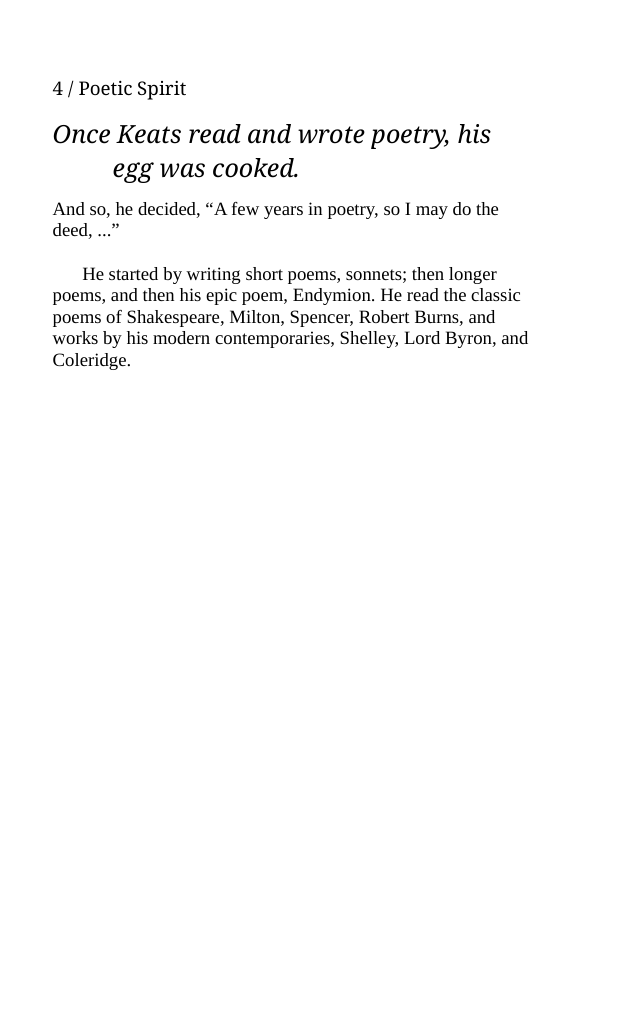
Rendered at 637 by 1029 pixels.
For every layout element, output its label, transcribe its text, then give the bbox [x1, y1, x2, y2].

subtitle Once Keats read and wrote poetry, his egg was cooked. [52, 117, 538, 185]
text He started by writing short poems, sonnets; then longer poems, and then his epic poem, Endymion. He read the classic poems of Shakespeare, Milton, Spencer, Robert Burns, and works by his modern contemporaries, Shelley, Lord Byron, and Coleridge. [52, 262, 538, 370]
text And so, he decided, “A few years in poetry, so I may do the deed, ...” [52, 198, 538, 241]
